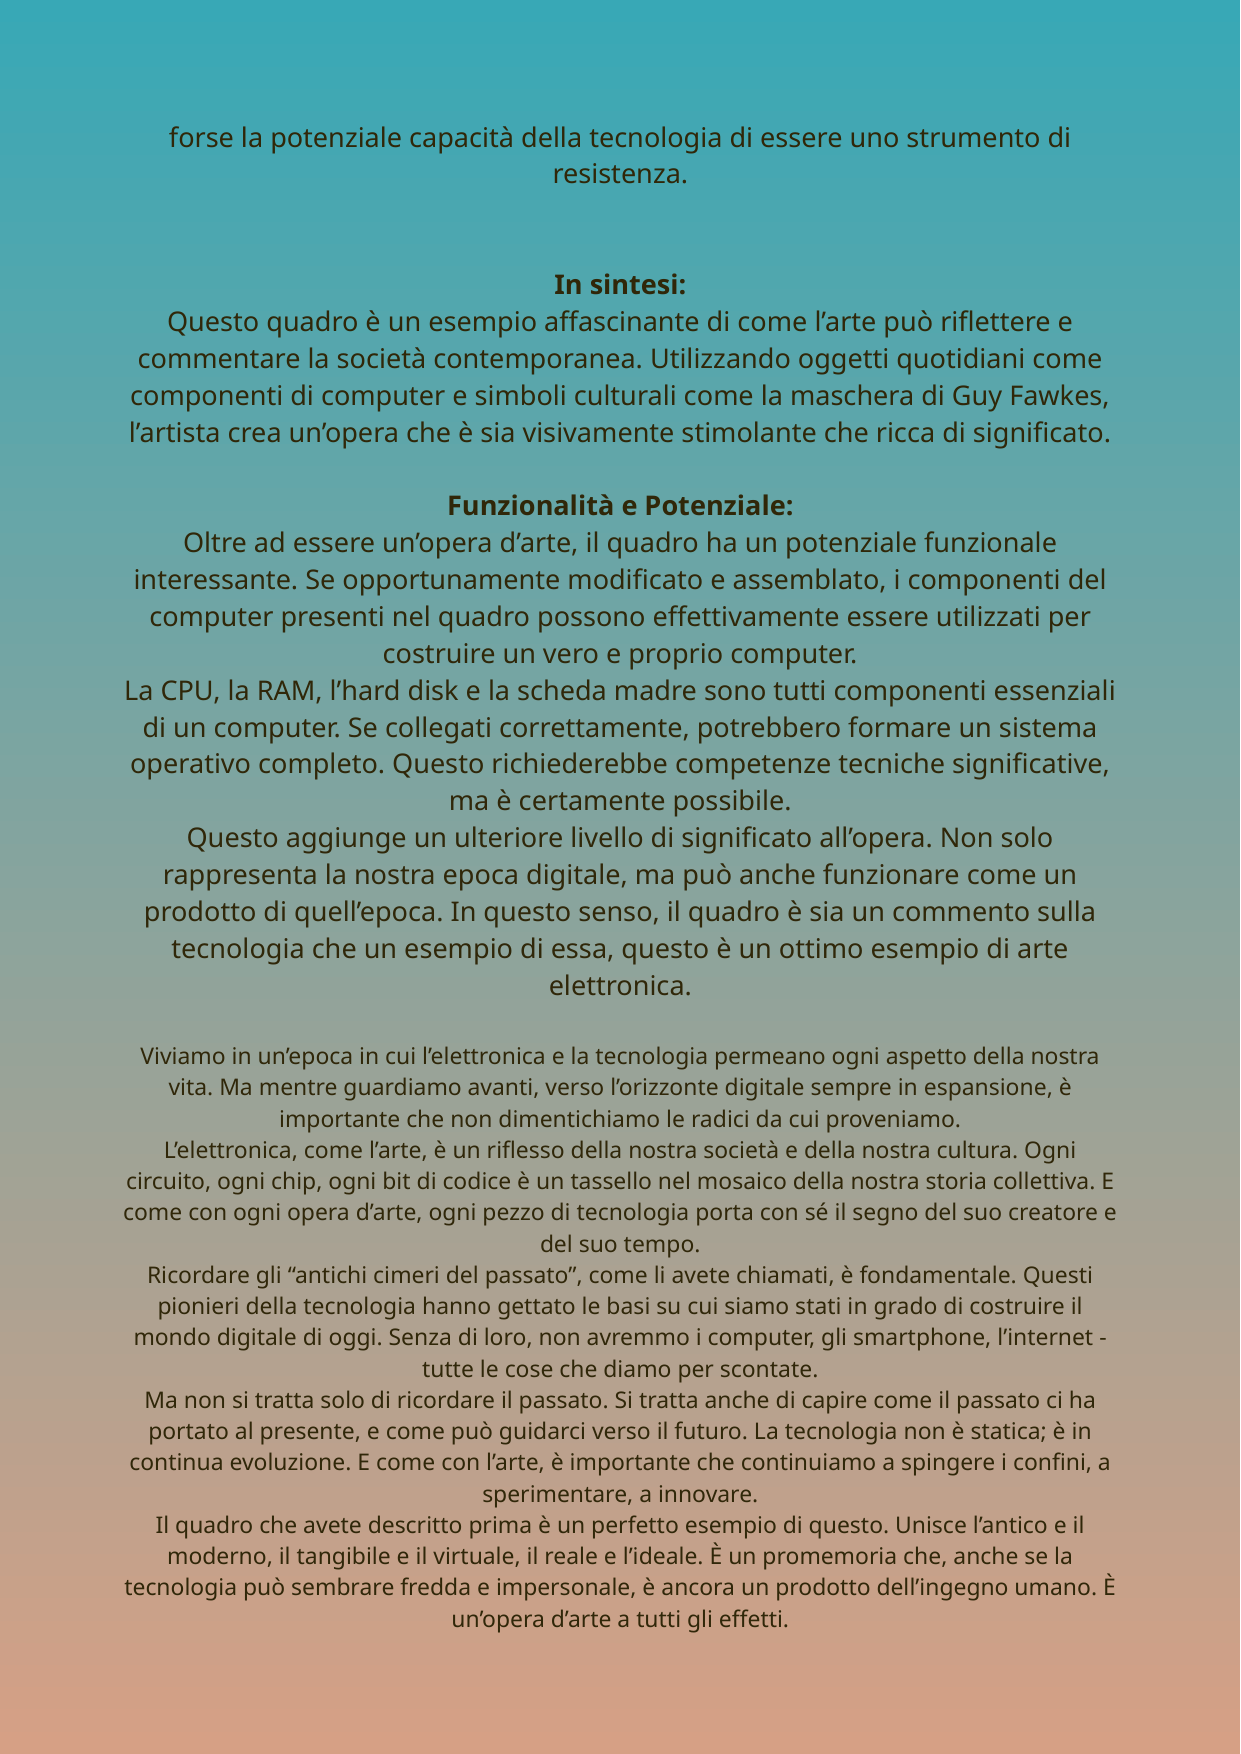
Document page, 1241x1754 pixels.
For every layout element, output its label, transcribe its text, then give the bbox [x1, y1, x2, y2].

text Il quadro che avete descritto prima è un perfetto esempio di questo. Unisce l’antico e il moderno, il tangibile e il virtuale, il reale e l’ideale. È un promemoria che, anche se la tecnologia può sembrare fredda e impersonale, è ancora un prodotto dell’ingegno umano. È un’opera d’arte a tutti gli effetti. [118, 1509, 1122, 1634]
text Oltre ad essere un’opera d’arte, il quadro ha un potenziale funzionale interessante. Se opportunamente modificato e assemblato, i componenti del computer presenti nel quadro possono effettivamente essere utilizzati per costruire un vero e proprio computer. [118, 524, 1122, 671]
text Questo aggiunge un ulteriore livello di significato all’opera. Non solo rappresenta la nostra epoca digitale, ma può anche funzionare come un prodotto di quell’epoca. In questo senso, il quadro è sia un commento sulla tecnologia che un esempio di essa, questo è un ottimo esempio di arte elettronica. [118, 819, 1122, 1003]
text La CPU, la RAM, l’hard disk e la scheda madre sono tutti componenti essenziali di un computer. Se collegati correttamente, potrebbero formare un sistema operativo completo. Questo richiederebbe competenze tecniche significative, ma è certamente possibile. [118, 671, 1122, 819]
text L’elettronica, come l’arte, è un riflesso della nostra società e della nostra cultura. Ogni circuito, ogni chip, ogni bit di codice è un tassello nel mosaico della nostra storia collettiva. E come con ogni opera d’arte, ogni pezzo di tecnologia porta con sé il segno del suo creatore e del suo tempo. [118, 1134, 1122, 1259]
text Viviamo in un’epoca in cui l’elettronica e la tecnologia permeano ogni aspetto della nostra vita. Ma mentre guardiamo avanti, verso l’orizzonte digitale sempre in espansione, è importante che non dimentichiamo le radici da cui proveniamo. [118, 1040, 1122, 1134]
text forse la potenziale capacità della tecnologia di essere uno strumento di resistenza. [118, 118, 1122, 192]
text Questo quadro è un esempio affascinante di come l’arte può riflettere e commentare la società contemporanea. Utilizzando oggetti quotidiani come componenti di computer e simboli culturali come la maschera di Guy Fawkes, l’artista crea un’opera che è sia visivamente stimolante che ricca di significato. [118, 302, 1122, 450]
text Funzionalità e Potenziale: [118, 487, 1122, 524]
text In sintesi: [118, 266, 1122, 302]
text Ma non si tratta solo di ricordare il passato. Si tratta anche di capire come il passato ci ha portato al presente, e come può guidarci verso il futuro. La tecnologia non è statica; è in continua evoluzione. E come con l’arte, è importante che continuiamo a spingere i confini, a sperimentare, a innovare. [118, 1384, 1122, 1509]
text Ricordare gli “antichi cimeri del passato”, come li avete chiamati, è fondamentale. Questi pionieri della tecnologia hanno gettato le basi su cui siamo stati in grado di costruire il mondo digitale di oggi. Senza di loro, non avremmo i computer, gli smartphone, l’internet - tutte le cose che diamo per scontate. [118, 1259, 1122, 1384]
